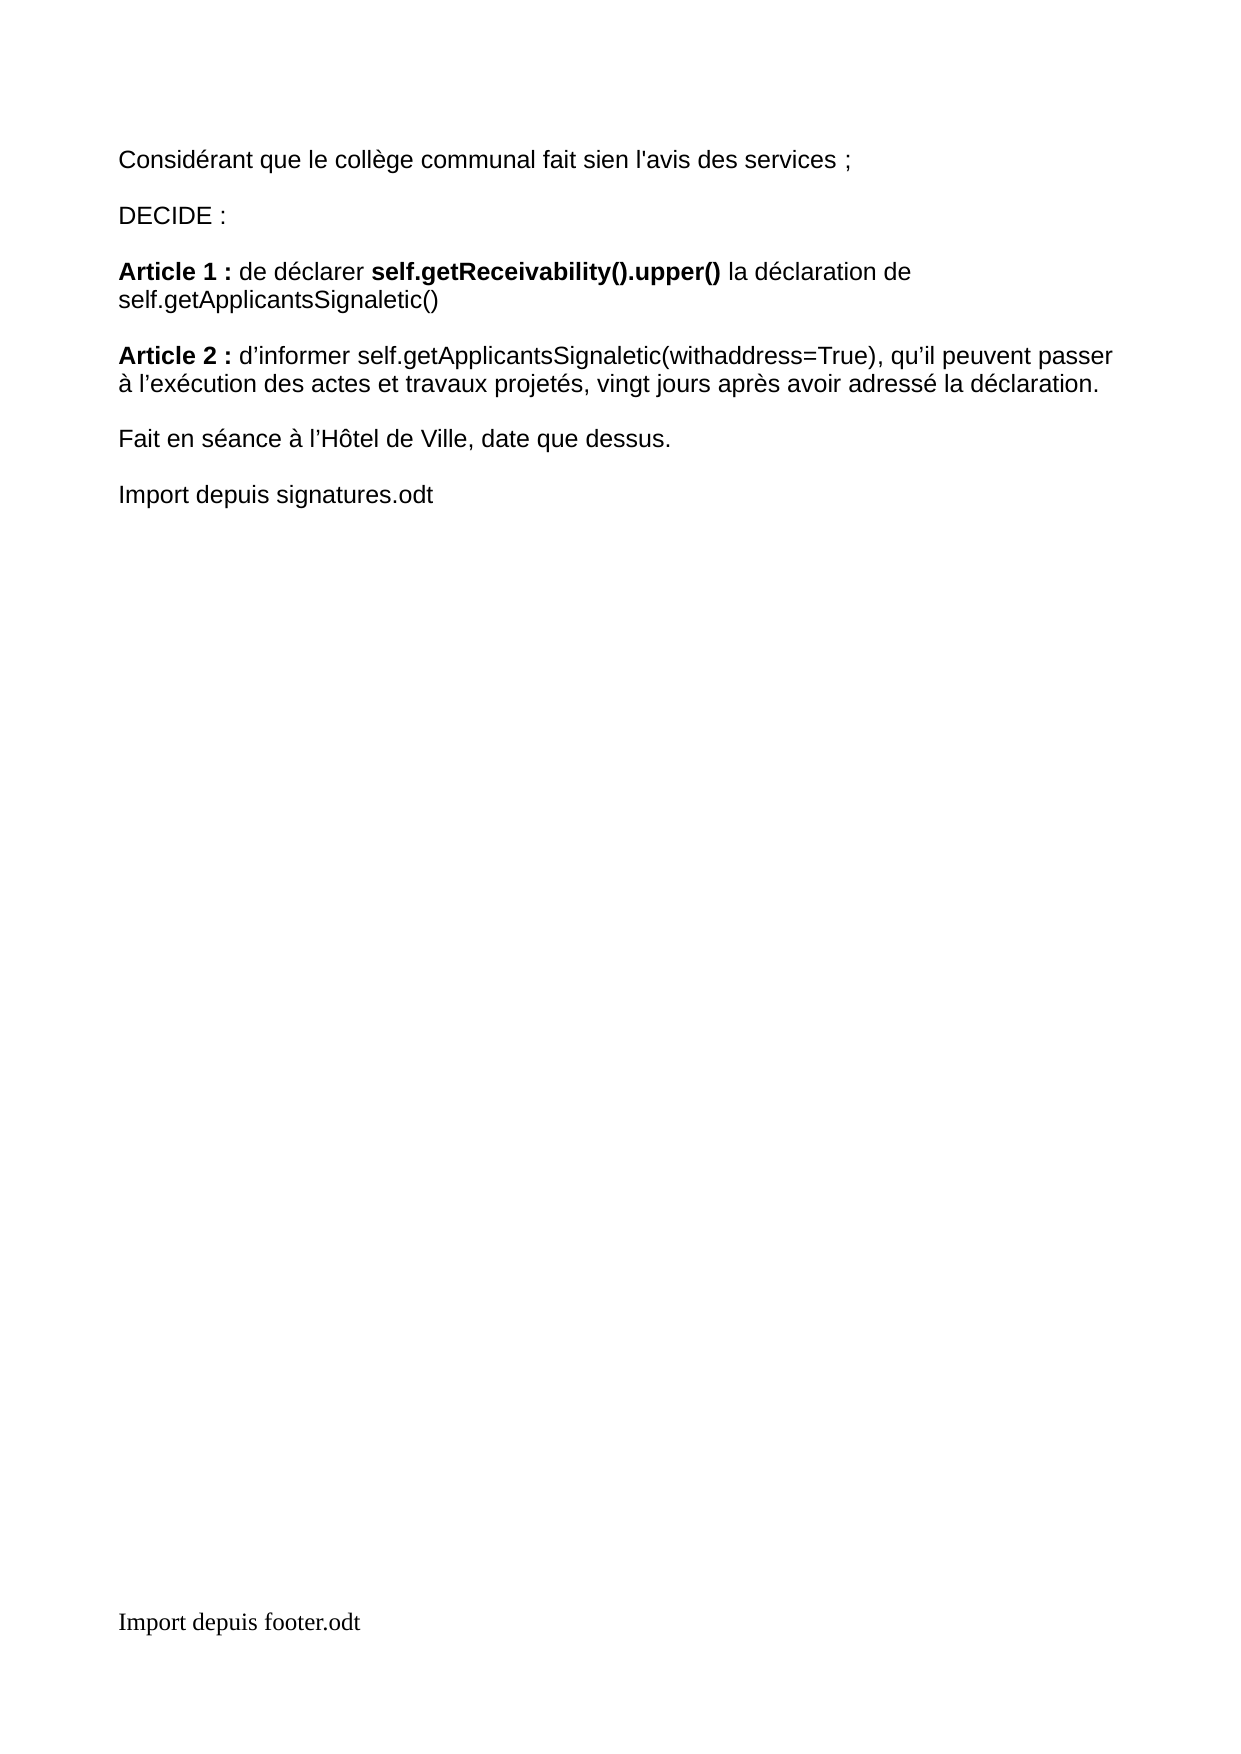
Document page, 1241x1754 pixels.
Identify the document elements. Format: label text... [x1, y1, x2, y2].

text Considérant que le collège communal fait sien l'avis des services ; [118, 146, 1122, 174]
text Article 1 : de déclarer self.getReceivability().upper() la déclaration de self.getApplicantsSignaletic() [118, 258, 1122, 313]
text Fait en séance à l’Hôtel de Ville, date que dessus. [118, 425, 1122, 453]
text Article 2 : d’informer self.getApplicantsSignaletic(withaddress=True), qu’il peuvent passer à l’exécution des actes et travaux projetés, vingt jours après avoir adressé la déclaration. [118, 341, 1122, 397]
text DECIDE : [118, 202, 1122, 230]
text Import depuis signatures.odt [118, 481, 1122, 509]
